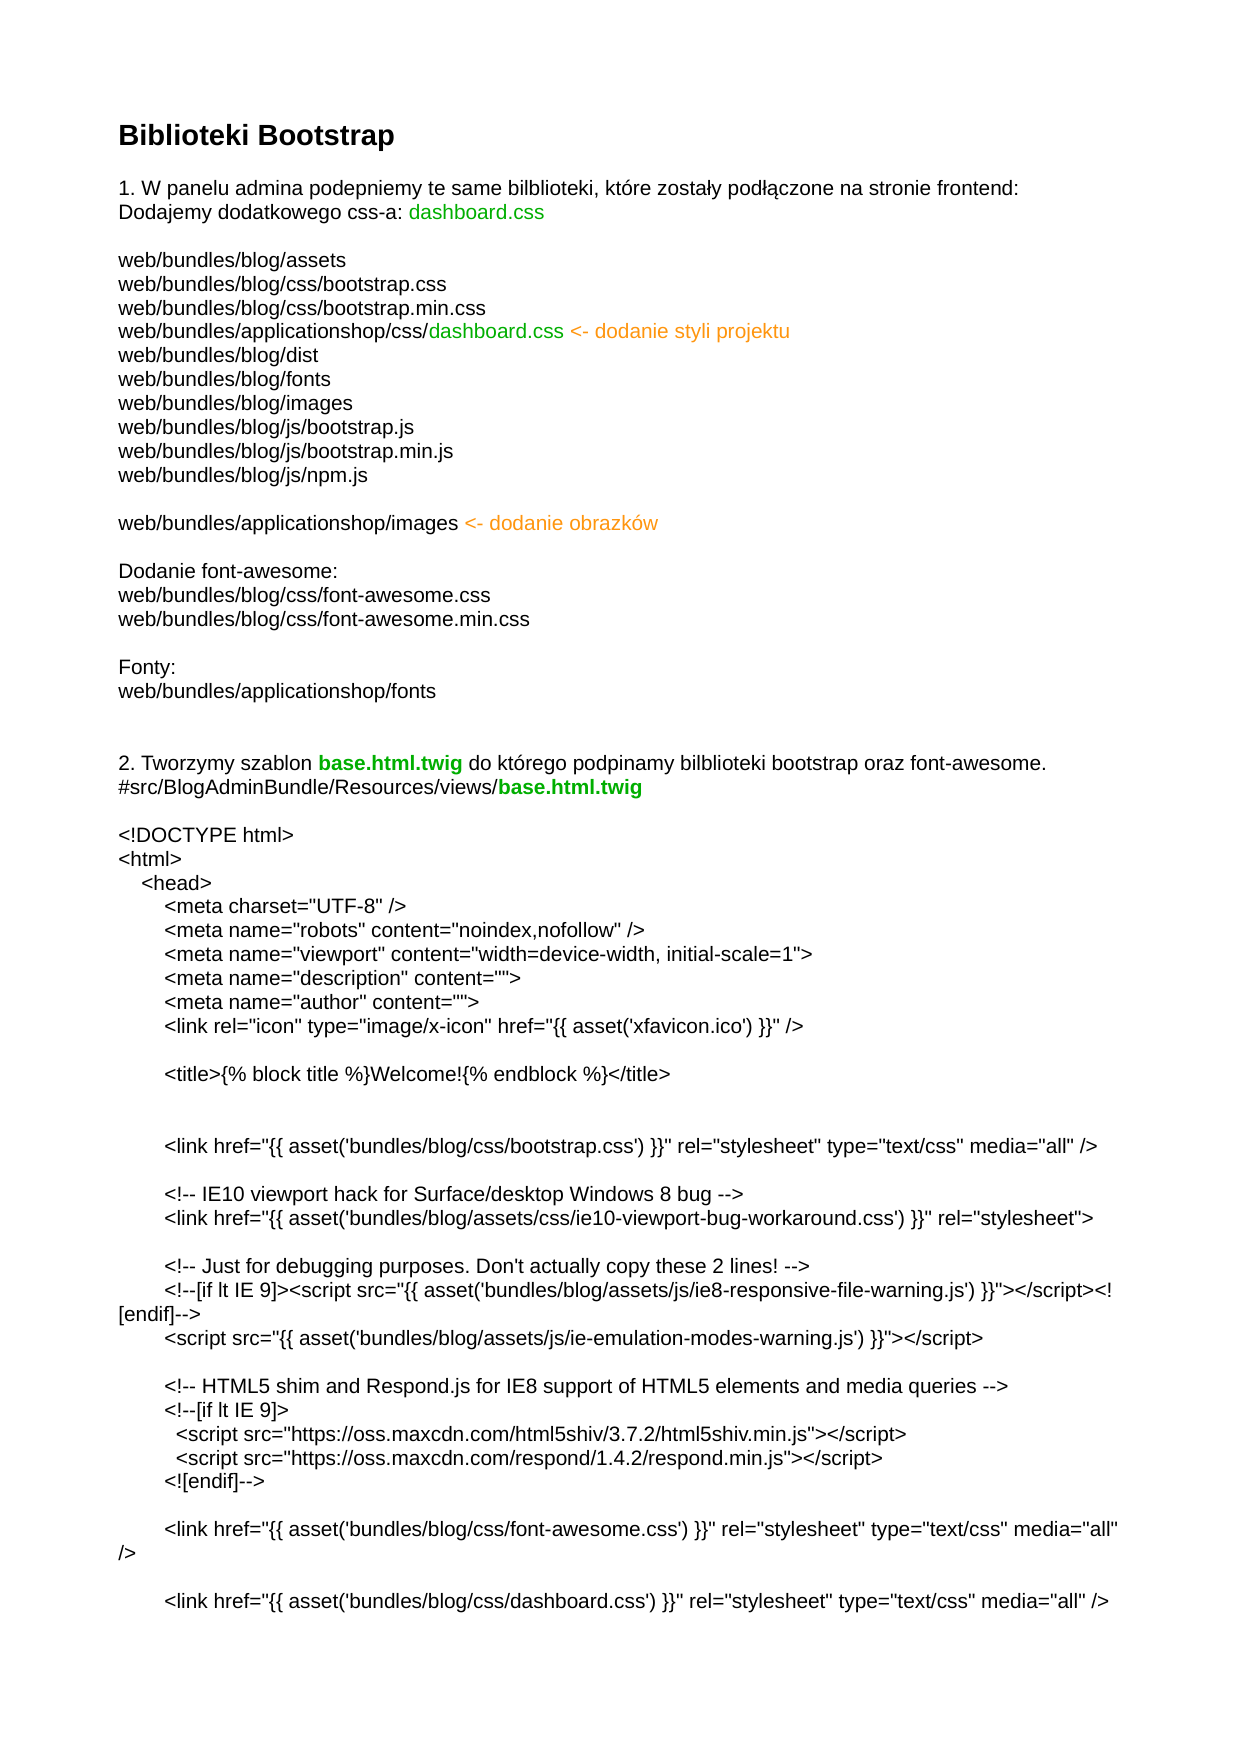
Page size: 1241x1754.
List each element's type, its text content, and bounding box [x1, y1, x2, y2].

text Fonty: [118, 655, 1122, 679]
text <meta name="viewport" content="width=device-width, initial-scale=1"> [118, 942, 1122, 966]
text <link href="{{ asset('bundles/blog/css/bootstrap.css') }}" rel="stylesheet" type="text/css" media="all" /> [118, 1134, 1122, 1158]
text <script src="https://oss.maxcdn.com/respond/1.4.2/respond.min.js"></script> [118, 1445, 1122, 1469]
text <!-- Just for debugging purposes. Don't actually copy these 2 lines! --> [118, 1254, 1122, 1278]
text <!DOCTYPE html> [118, 822, 1122, 846]
text <link href="{{ asset('bundles/blog/assets/css/ie10-viewport-bug-workaround.css') }}" rel="stylesheet"> [118, 1206, 1122, 1230]
text <![endif]--> [118, 1469, 1122, 1493]
text <head> [118, 870, 1122, 894]
text <!-- IE10 viewport hack for Surface/desktop Windows 8 bug --> [118, 1182, 1122, 1206]
text web/bundles/blog/fonts [118, 367, 1122, 391]
text <meta name="author" content=""> [118, 990, 1122, 1014]
text web/bundles/blog/css/bootstrap.css [118, 271, 1122, 295]
text <html> [118, 846, 1122, 870]
text <!-- HTML5 shim and Respond.js for IE8 support of HTML5 elements and media queries --> [118, 1373, 1122, 1397]
text <link href="{{ asset('bundles/blog/css/dashboard.css') }}" rel="stylesheet" type="text/css" media="all" /> [118, 1589, 1122, 1613]
text <link href="{{ asset('bundles/blog/css/font-awesome.css') }}" rel="stylesheet" type="text/css" media="all" /> [118, 1517, 1122, 1565]
text web/bundles/blog/js/npm.js [118, 463, 1122, 487]
text <script src="https://oss.maxcdn.com/html5shiv/3.7.2/html5shiv.min.js"></script> [118, 1421, 1122, 1445]
text <meta name="robots" content="noindex,nofollow" /> [118, 918, 1122, 942]
text web/bundles/blog/dist [118, 343, 1122, 367]
text 1. W panelu admina podepniemy te same bilblioteki, które zostały podłączone na stronie frontend: [118, 176, 1122, 199]
text <link rel="icon" type="image/x-icon" href="{{ asset('xfavicon.ico') }}" /> [118, 1014, 1122, 1038]
text <title>{% block title %}Welcome!{% endblock %}</title> [118, 1062, 1122, 1086]
text web/bundles/blog/js/bootstrap.min.js [118, 439, 1122, 463]
text Dodajemy dodatkowego css-a: dashboard.css [118, 199, 1122, 223]
text 2. Tworzymy szablon base.html.twig do którego podpinamy bilblioteki bootstrap oraz font-awesome. [118, 751, 1122, 774]
text Dodanie font-awesome: [118, 559, 1122, 583]
text <!--[if lt IE 9]> [118, 1397, 1122, 1421]
text web/bundles/blog/js/bootstrap.js [118, 415, 1122, 439]
text web/bundles/blog/css/font-awesome.css [118, 583, 1122, 607]
text web/bundles/applicationshop/fonts [118, 679, 1122, 703]
text web/bundles/blog/assets [118, 247, 1122, 271]
text web/bundles/applicationshop/css/dashboard.css <- dodanie styli projektu [118, 319, 1122, 343]
text <meta name="description" content=""> [118, 966, 1122, 990]
text web/bundles/applicationshop/images <- dodanie obrazków [118, 511, 1122, 535]
text #src/BlogAdminBundle/Resources/views/base.html.twig [118, 774, 1122, 798]
text web/bundles/blog/css/font-awesome.min.css [118, 607, 1122, 631]
text Biblioteki Bootstrap [118, 118, 1122, 152]
text web/bundles/blog/images [118, 391, 1122, 415]
text <!--[if lt IE 9]><script src="{{ asset('bundles/blog/assets/js/ie8-responsive-file-warning.js') }}"></script><![endif]--> [118, 1278, 1122, 1326]
text <meta charset="UTF-8" /> [118, 894, 1122, 918]
text <script src="{{ asset('bundles/blog/assets/js/ie-emulation-modes-warning.js') }}"></script> [118, 1326, 1122, 1349]
text web/bundles/blog/css/bootstrap.min.css [118, 295, 1122, 319]
